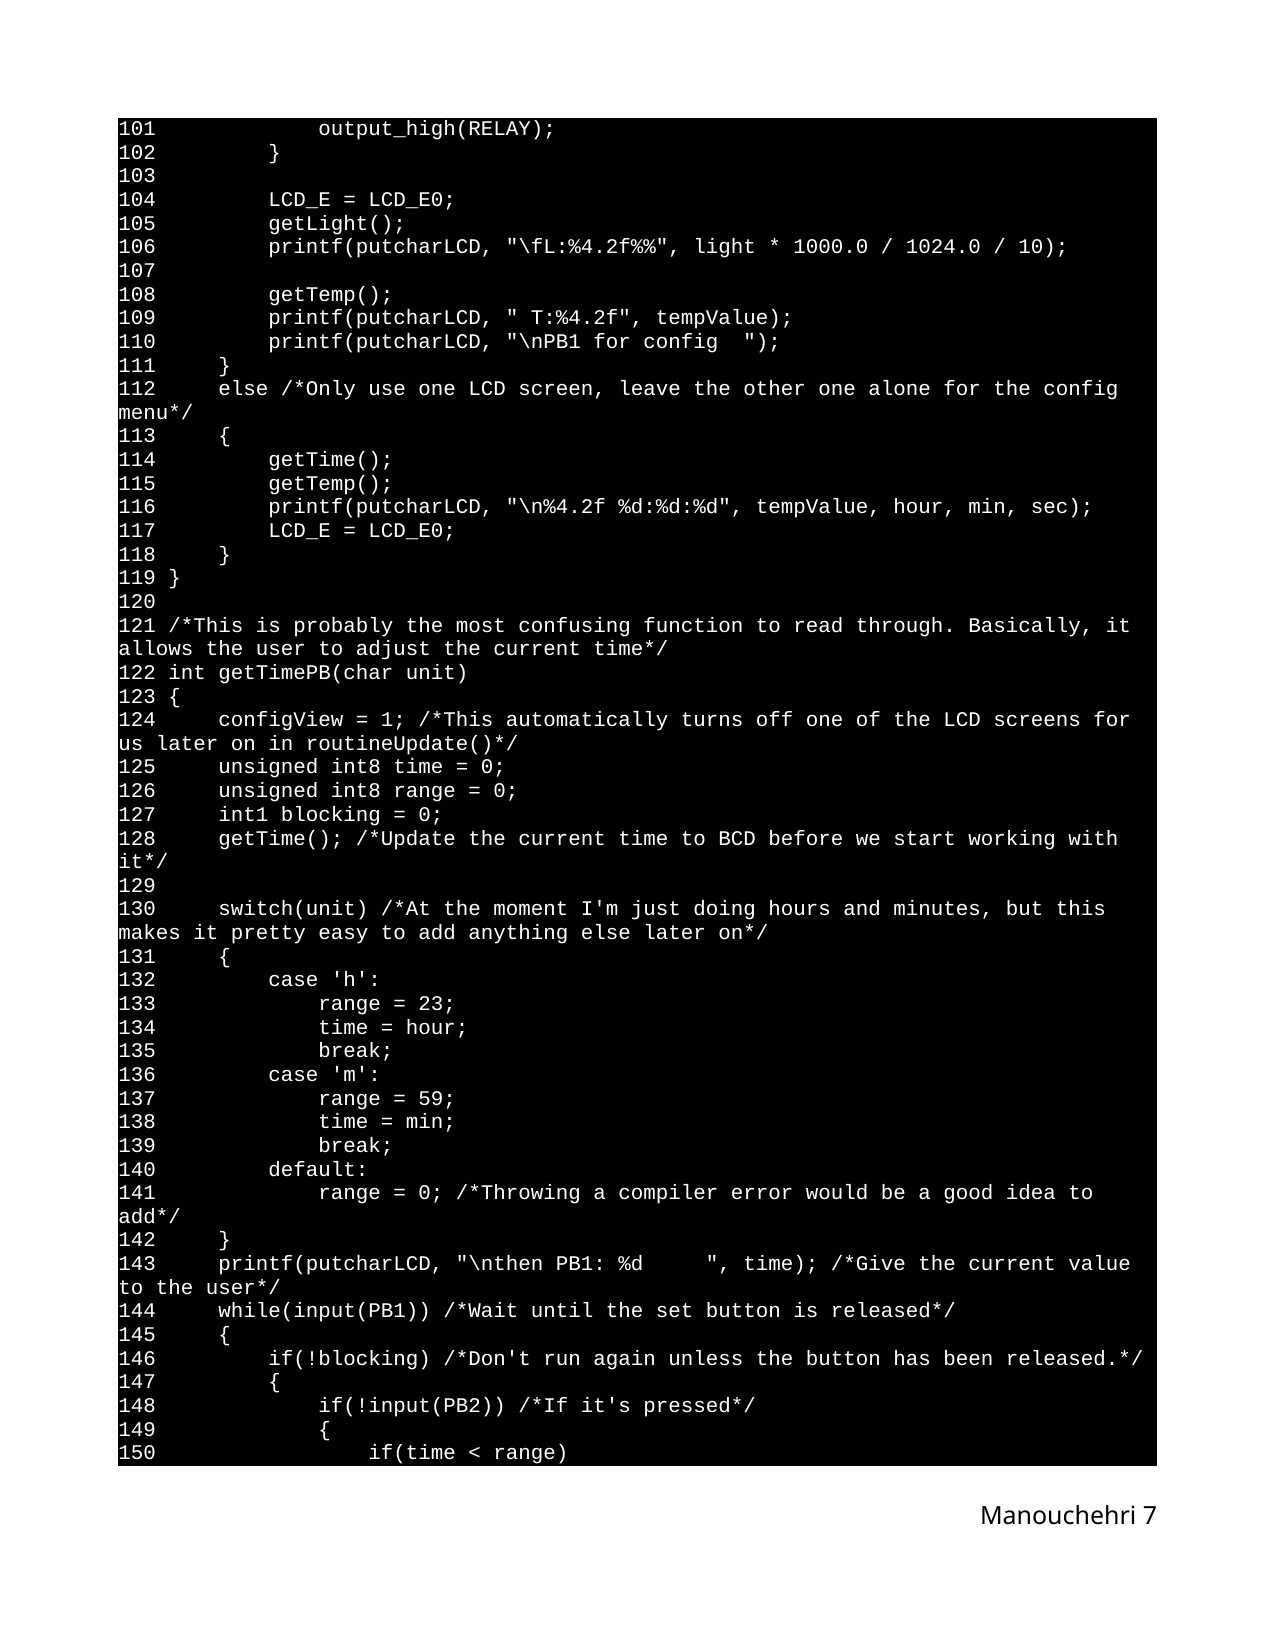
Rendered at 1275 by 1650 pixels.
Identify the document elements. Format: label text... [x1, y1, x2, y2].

text 108 getTemp(); [118, 284, 1157, 307]
text 139 break; [118, 1135, 1157, 1158]
text 123 { [118, 686, 1157, 709]
text 114 getTime(); [118, 449, 1157, 473]
text 148 if(!input(PB2)) /*If it's pressed*/ [118, 1395, 1157, 1419]
text 133 range = 23; [118, 993, 1157, 1017]
text 120 [118, 591, 1157, 615]
text 143 printf(putcharLCD, "\nthen PB1: %d ", time); /*Give the current value to the user*/ [118, 1253, 1157, 1300]
text 130 switch(unit) /*At the moment I'm just doing hours and minutes, but this makes it pretty easy to add anything else later on*/ [118, 898, 1157, 946]
text 111 } [118, 354, 1157, 378]
text 150 if(time < range) [118, 1442, 1157, 1466]
text 147 { [118, 1371, 1157, 1395]
text 129 [118, 875, 1157, 898]
text 113 { [118, 426, 1157, 449]
text 118 } [118, 544, 1157, 567]
text 106 printf(putcharLCD, "\fL:%4.2f%%", light * 1000.0 / 1024.0 / 10); [118, 236, 1157, 260]
text 109 printf(putcharLCD, " T:%4.2f", tempValue); [118, 307, 1157, 331]
text 142 } [118, 1229, 1157, 1253]
text 141 range = 0; /*Throwing a compiler error would be a good idea to add*/ [118, 1182, 1157, 1229]
text 135 break; [118, 1040, 1157, 1064]
text 127 int1 blocking = 0; [118, 804, 1157, 827]
text 124 configView = 1; /*This automatically turns off one of the LCD screens for us later on in routineUpdate()*/ [118, 709, 1157, 757]
text 102 } [118, 142, 1157, 165]
text 144 while(input(PB1)) /*Wait until the set button is released*/ [118, 1300, 1157, 1324]
text 122 int getTimePB(char unit) [118, 662, 1157, 686]
text 134 time = hour; [118, 1017, 1157, 1040]
text 138 time = min; [118, 1111, 1157, 1135]
text 132 case 'h': [118, 969, 1157, 993]
text 149 { [118, 1419, 1157, 1442]
text 116 printf(putcharLCD, "\n%4.2f %d:%d:%d", tempValue, hour, min, sec); [118, 496, 1157, 520]
text 104 LCD_E = LCD_E0; [118, 189, 1157, 213]
text 125 unsigned int8 time = 0; [118, 757, 1157, 780]
text 119 } [118, 567, 1157, 591]
text 121 /*This is probably the most confusing function to read through. Basically, it allows the user to adjust the current time*/ [118, 615, 1157, 662]
text 103 [118, 165, 1157, 189]
text 145 { [118, 1324, 1157, 1348]
text 101 output_high(RELAY); [118, 118, 1157, 142]
text 136 case 'm': [118, 1064, 1157, 1088]
text 137 range = 59; [118, 1088, 1157, 1111]
text 107 [118, 260, 1157, 284]
text 110 printf(putcharLCD, "\nPB1 for config "); [118, 331, 1157, 354]
text 146 if(!blocking) /*Don't run again unless the button has been released.*/ [118, 1348, 1157, 1371]
text 140 default: [118, 1158, 1157, 1182]
text 131 { [118, 946, 1157, 969]
text 105 getLight(); [118, 213, 1157, 236]
text 112 else /*Only use one LCD screen, leave the other one alone for the config menu*/ [118, 378, 1157, 426]
text 115 getTemp(); [118, 473, 1157, 496]
text 128 getTime(); /*Update the current time to BCD before we start working with it*/ [118, 827, 1157, 875]
text 117 LCD_E = LCD_E0; [118, 520, 1157, 544]
text 126 unsigned int8 range = 0; [118, 780, 1157, 804]
